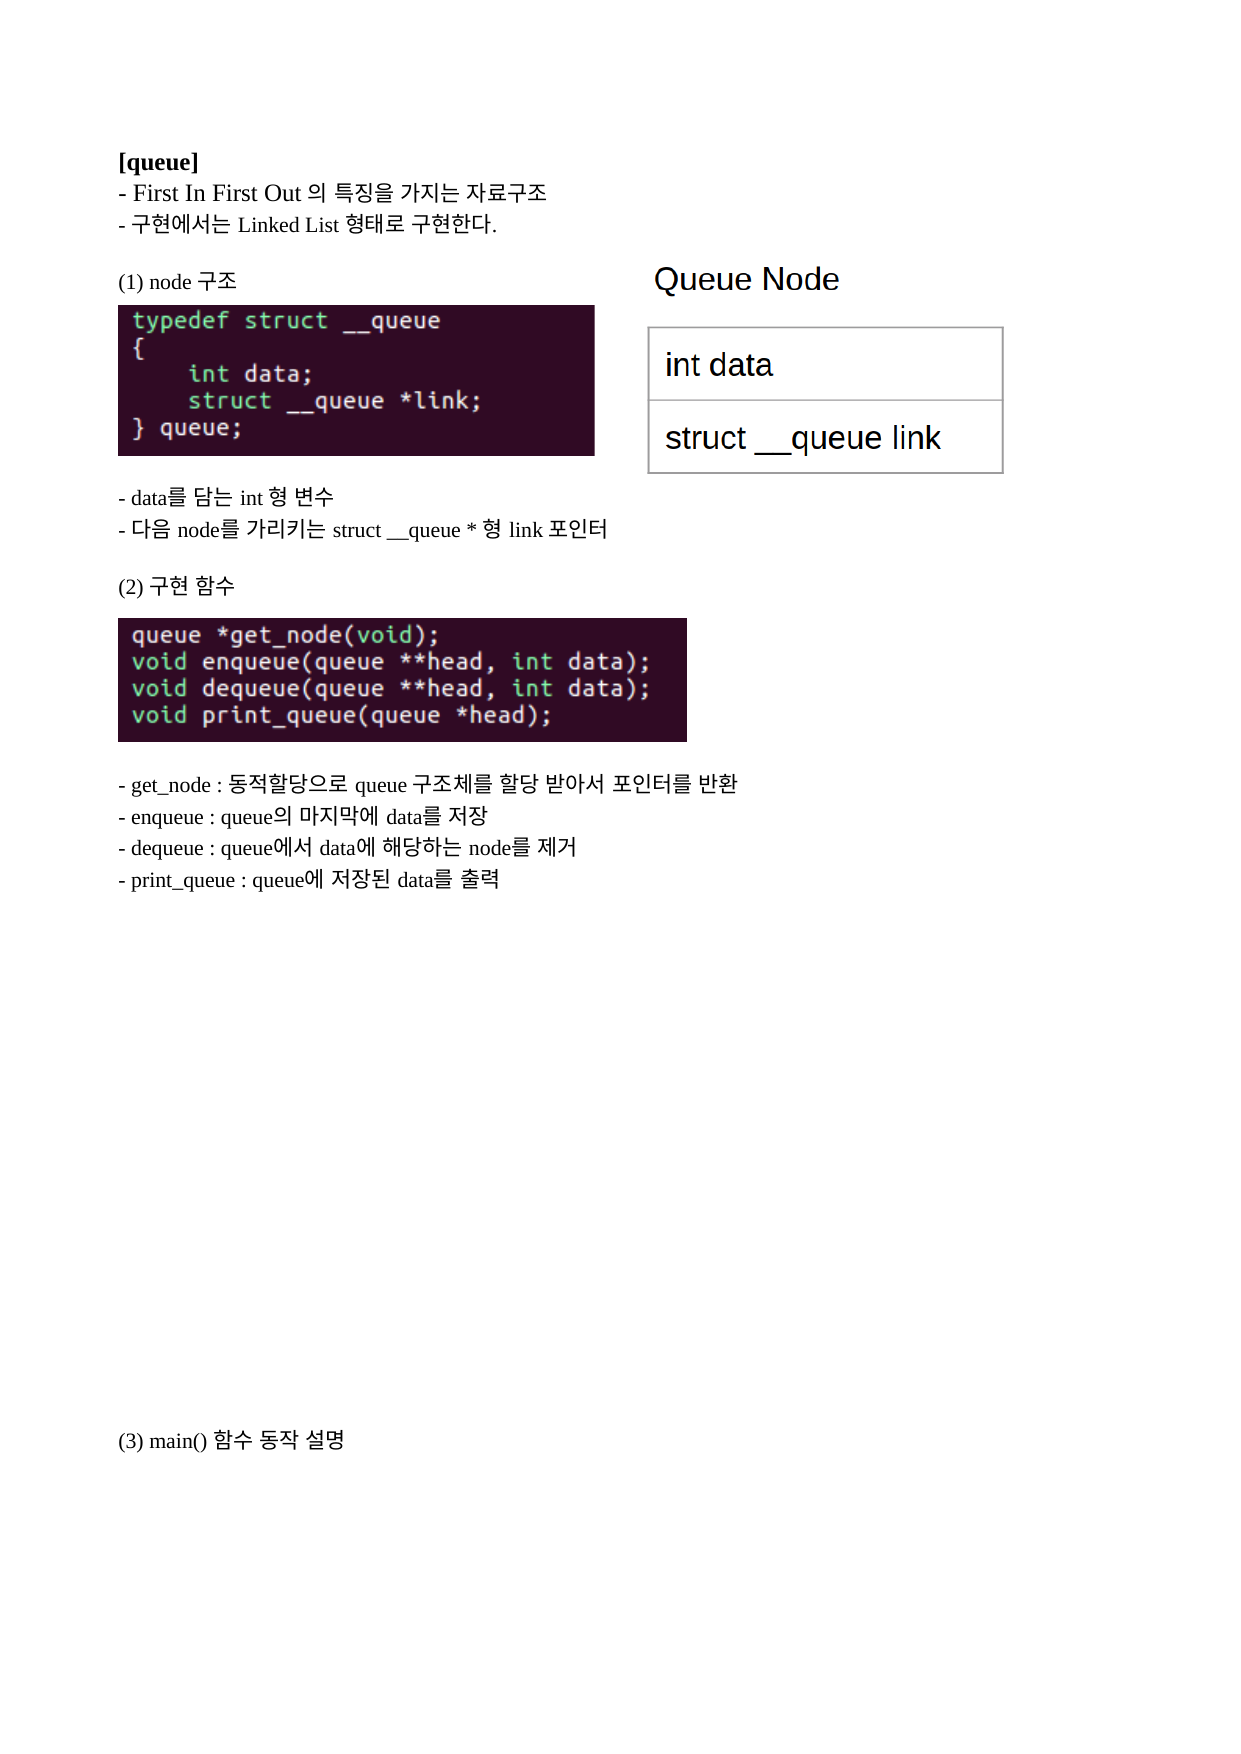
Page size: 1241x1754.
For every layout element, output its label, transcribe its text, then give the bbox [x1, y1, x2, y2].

picture [636, 252, 1028, 497]
picture [118, 618, 687, 742]
text - print_queue : queue에 저장된 data를 출력 [118, 862, 1122, 894]
text - get_node : 동적할당으로 queue 구조체를 할당 받아서 포인터를 반환 [118, 767, 1122, 799]
picture [118, 305, 595, 456]
text - data를 담는 int 형 변수 [118, 480, 1122, 512]
text [1028, 264, 1122, 296]
text - 다음 node를 가리키는 struct __queue * 형 link 포인터 [118, 512, 1122, 544]
text [queue] [118, 147, 1122, 176]
text (2) 구현 함수 [118, 569, 1122, 601]
text - 구현에서는 Linked List 형태로 구현한다. [118, 207, 1122, 239]
text - dequeue : queue에서 data에 해당하는 node를 제거 [118, 830, 1122, 862]
text (3) main() 함수 동작 설명 [118, 1423, 1122, 1455]
text (1) node 구조 [118, 264, 636, 296]
text - First In First Out 의 특징을 가지는 자료구조 [118, 176, 1122, 207]
text - enqueue : queue의 마지막에 data를 저장 [118, 799, 1122, 830]
